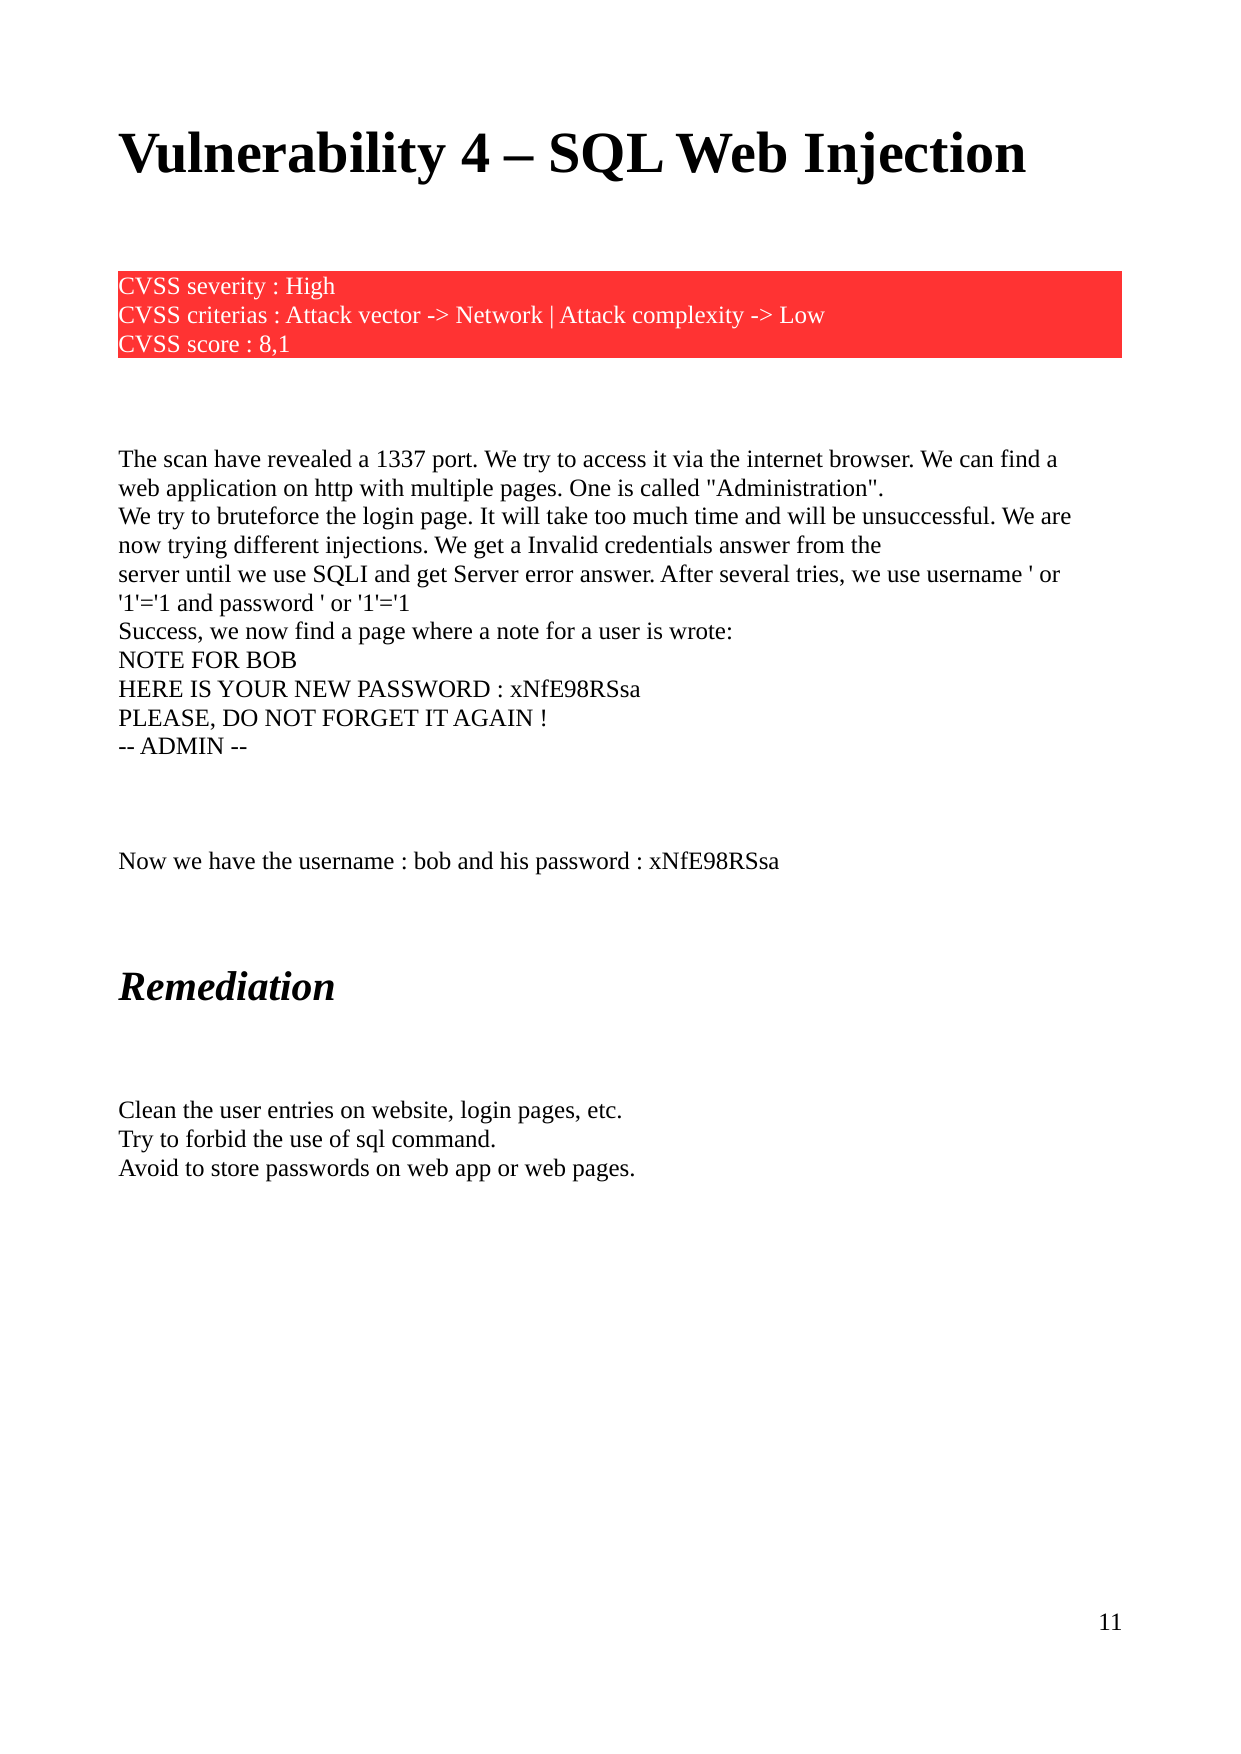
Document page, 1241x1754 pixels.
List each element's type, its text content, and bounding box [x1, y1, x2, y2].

text server until we use SQLI and get Server error answer. After several tries, we use username ' or [118, 559, 1122, 588]
text CVSS severity : High [118, 271, 1122, 300]
text NOTE FOR BOB [118, 645, 1122, 674]
text Success, we now find a page where a note for a user is wrote: [118, 616, 1122, 645]
text web application on http with multiple pages. One is called "Administration". [118, 473, 1122, 501]
text HERE IS YOUR NEW PASSWORD : xNfE98RSsa [118, 674, 1122, 703]
text PLEASE, DO NOT FORGET IT AGAIN ! [118, 703, 1122, 731]
text We try to bruteforce the login page. It will take too much time and will be unsuccessful. We are [118, 501, 1122, 530]
text Clean the user entries on website, login pages, etc. [118, 1096, 1122, 1124]
text Try to forbid the use of sql command. [118, 1124, 1122, 1153]
text CVSS criterias : Attack vector -> Network | Attack complexity -> Low [118, 300, 1122, 329]
text Now we have the username : bob and his password : xNfE98RSsa [118, 846, 1122, 875]
text Avoid to store passwords on web app or web pages. [118, 1153, 1122, 1182]
text Vulnerability 4 – SQL Web Injection [118, 118, 1122, 185]
text '1'='1 and password ' or '1'='1 [118, 588, 1122, 616]
text The scan have revealed a 1337 port. We try to access it via the internet browser. We can find a [118, 444, 1122, 473]
text CVSS score : 8,1 [118, 329, 1122, 358]
text -- ADMIN -- [118, 731, 1122, 760]
text Remediation [118, 961, 1122, 1009]
text now trying different injections. We get a Invalid credentials answer from the [118, 530, 1122, 559]
